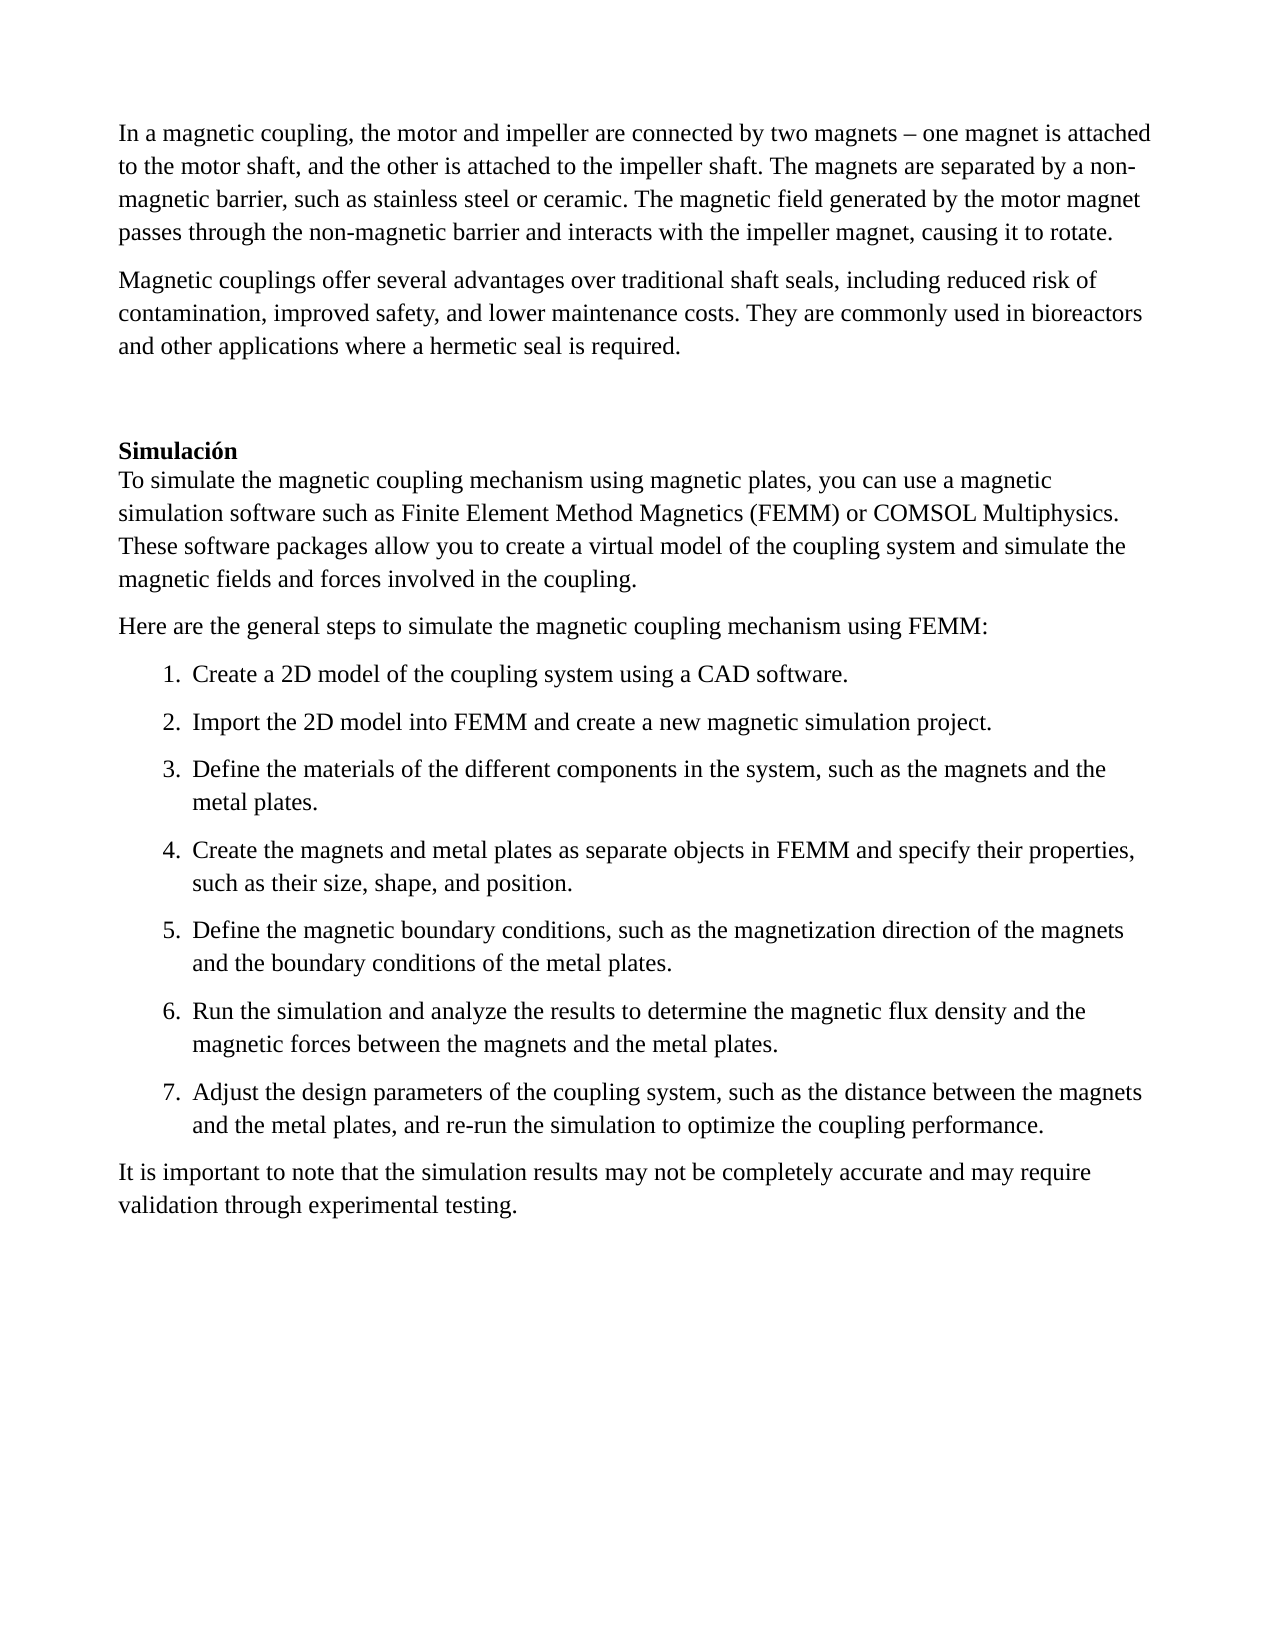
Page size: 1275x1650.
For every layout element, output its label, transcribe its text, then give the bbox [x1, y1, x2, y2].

list Define the materials of the different components in the system, such as the magnets and the metal plates. [162, 754, 1157, 816]
text It is important to note that the simulation results may not be completely accurate and may require validation through experimental testing. [118, 1157, 1157, 1219]
text In a magnetic coupling, the motor and impeller are connected by two magnets – one magnet is attached to the motor shaft, and the other is attached to the impeller shaft. The magnets are separated by a non-magnetic barrier, such as stainless steel or ceramic. The magnetic field generated by the motor magnet passes through the non-magnetic barrier and interacts with the impeller magnet, causing it to rotate. [118, 118, 1157, 246]
text Here are the general steps to simulate the magnetic coupling mechanism using FEMM: [118, 611, 1157, 640]
list Create the magnets and metal plates as separate objects in FEMM and specify their properties, such as their size, shape, and position. [162, 835, 1157, 897]
list Define the magnetic boundary conditions, such as the magnetization direction of the magnets and the boundary conditions of the metal plates. [162, 915, 1157, 977]
list Import the 2D model into FEMM and create a new magnetic simulation project. [162, 707, 1157, 735]
list Create a 2D model of the coupling system using a CAD software. [162, 659, 1157, 688]
list Adjust the design parameters of the coupling system, such as the distance between the magnets and the metal plates, and re-run the simulation to optimize the coupling performance. [162, 1077, 1157, 1138]
text Magnetic couplings offer several advantages over traditional shaft seals, including reduced risk of contamination, improved safety, and lower maintenance costs. They are commonly used in bioreactors and other applications where a hermetic seal is required. [118, 265, 1157, 359]
list Run the simulation and analyze the results to determine the magnetic flux density and the magnetic forces between the magnets and the metal plates. [162, 996, 1157, 1058]
text Simulación [118, 436, 1157, 465]
text To simulate the magnetic coupling mechanism using magnetic plates, you can use a magnetic simulation software such as Finite Element Method Magnetics (FEMM) or COMSOL Multiphysics. These software packages allow you to create a virtual model of the coupling system and simulate the magnetic fields and forces involved in the coupling. [118, 465, 1157, 592]
